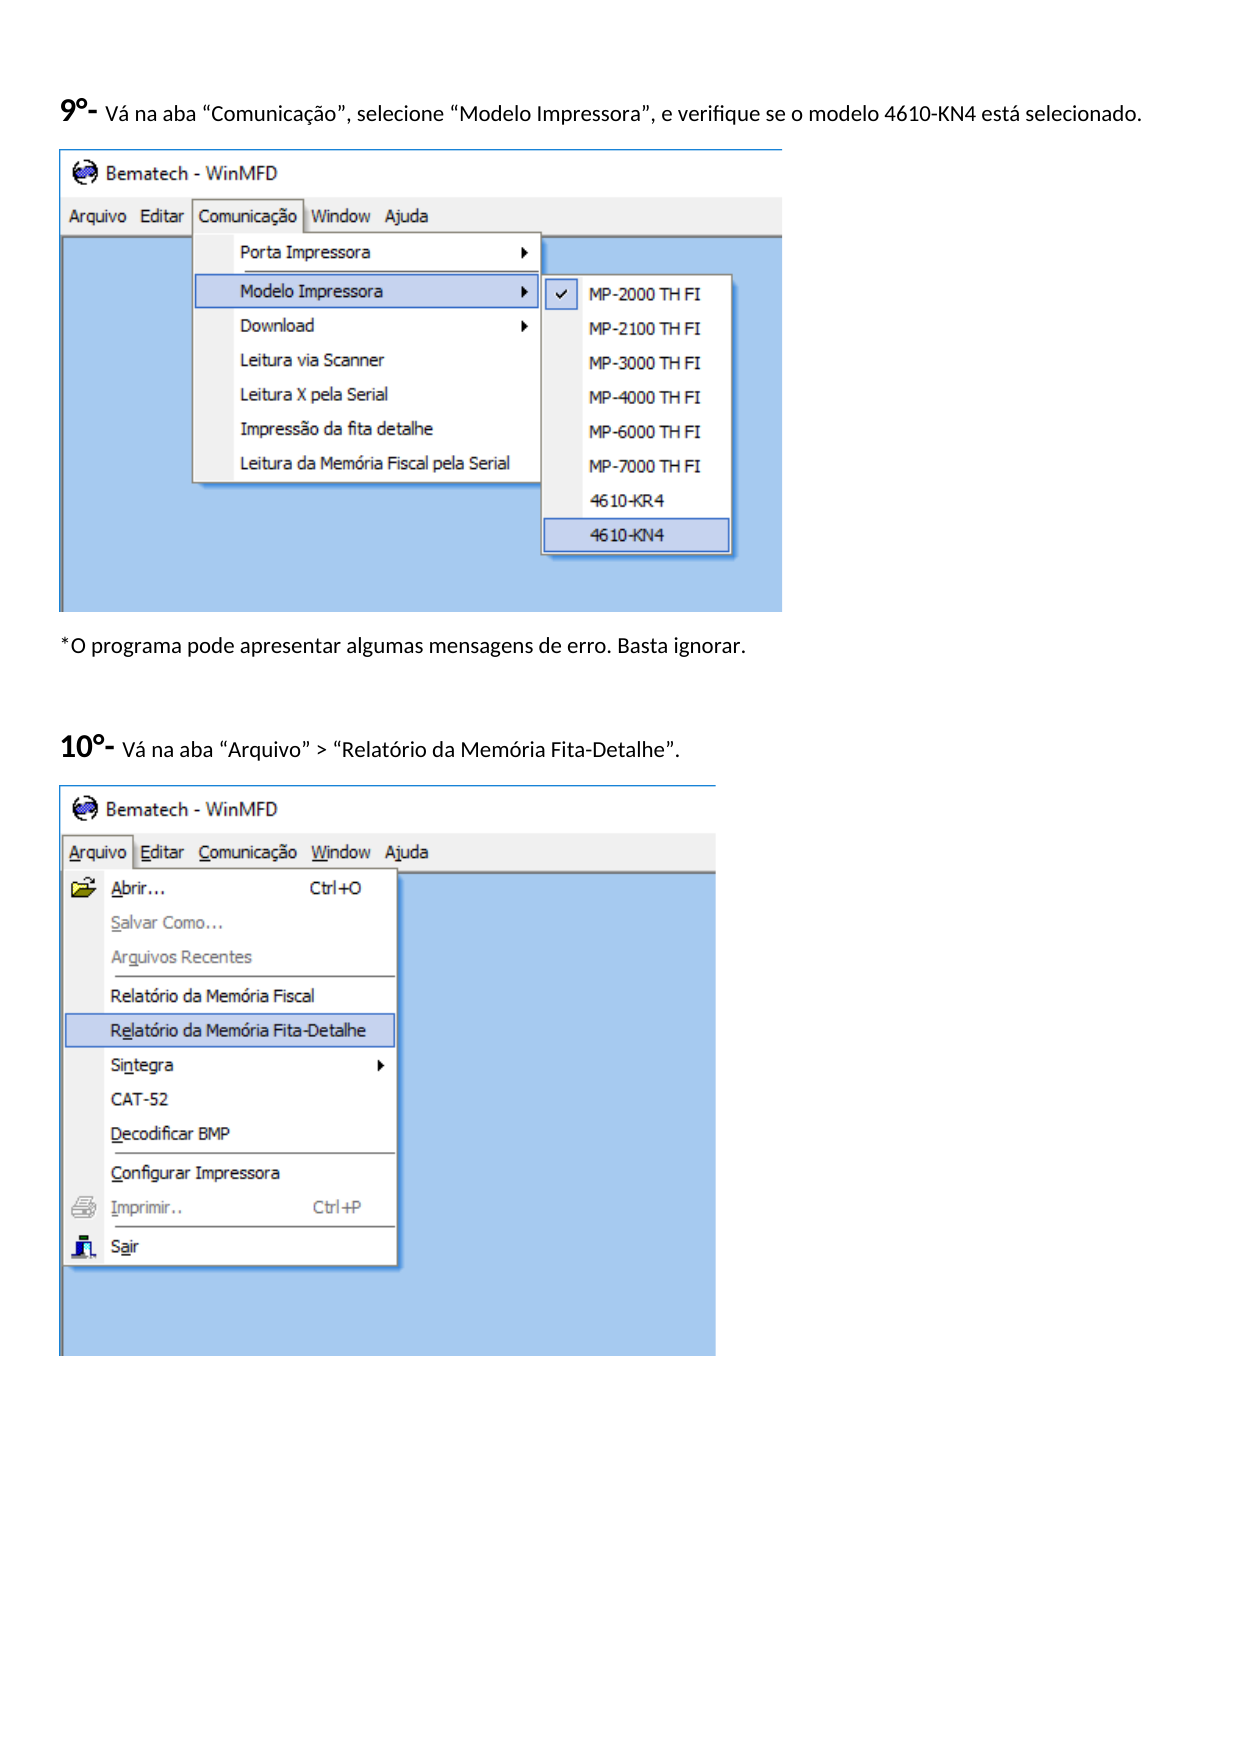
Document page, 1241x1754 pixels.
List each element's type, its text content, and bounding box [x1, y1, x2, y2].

picture [59, 785, 716, 1356]
text *O programa pode apresentar algumas mensagens de erro. Basta ignorar. [59, 631, 1181, 659]
text 10°- Vá na aba “Arquivo” > “Relatório da Memória Fita-Detalhe”. [59, 724, 1181, 765]
picture [59, 149, 783, 612]
text 9°- Vá na aba “Comunicação”, selecione “Modelo Impressora”, e verifique se o modelo 4610-KN4 está selecionado. [59, 89, 1181, 129]
